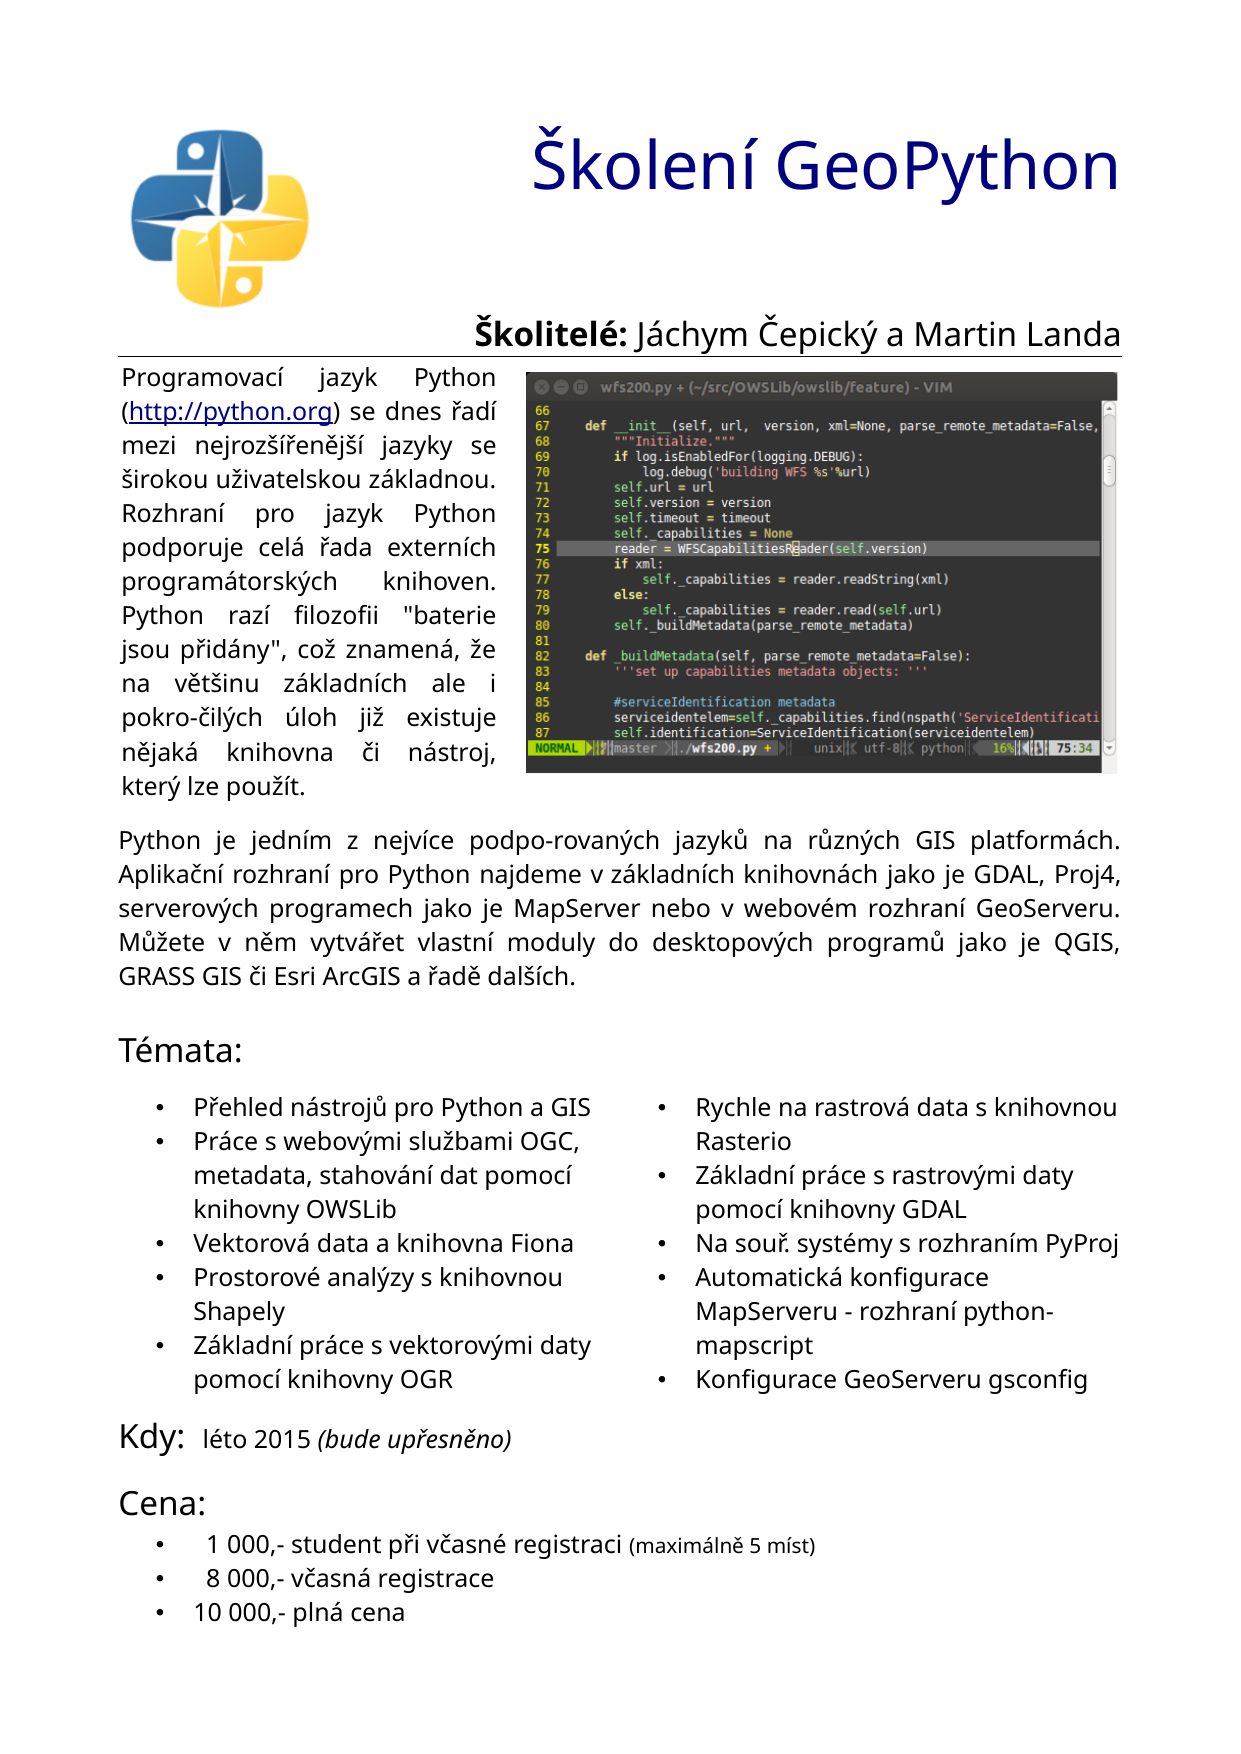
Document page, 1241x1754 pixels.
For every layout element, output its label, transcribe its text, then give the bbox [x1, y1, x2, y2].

text Školení GeoPython [118, 118, 1122, 209]
list Přehled nástrojů pro Python a GIS [156, 1089, 620, 1123]
list Prostorové analýzy s knihovnou Shapely [156, 1259, 620, 1328]
list Práce s webovými službami OGC, metadata, stahování dat pomocí knihovny OWSLib [156, 1123, 620, 1225]
list Základní práce s rastrovými daty pomocí knihovny GDAL [658, 1157, 1122, 1225]
text Python je jedním z nejvíce podpo-rovaných jazyků na různých GIS platformách. Aplikační rozhraní pro Python najdeme v základních knihovnách jako je GDAL, Proj4, serverových programech jako je MapServer nebo v webovém rozhraní GeoServeru. Můžete v něm vytvářet vlastní moduly do desktopových programů jako je QGIS, GRASS GIS či Esri ArcGIS a řadě dalších. [118, 822, 1122, 993]
text Školitelé: Jáchym Čepický a Martin Landa [118, 311, 1122, 356]
list Základní práce s vektorovými daty pomocí knihovny OGR [156, 1328, 620, 1396]
list 8 000,- včasná registrace [156, 1560, 1122, 1594]
text Témata: [118, 1027, 1122, 1072]
list 1 000,- student při včasné registraci (maximálně 5 míst) [156, 1526, 1122, 1560]
list Na souř. systémy s rozhraním PyProj [658, 1225, 1122, 1259]
text Cena: [118, 1475, 1122, 1526]
picture [118, 119, 326, 327]
list Konfigurace GeoServeru gsconfig [658, 1362, 1122, 1396]
picture [526, 372, 1118, 774]
list 10 000,- plná cena [156, 1594, 1122, 1628]
text Kdy: léto 2015 (bude upřesněno) [118, 1413, 1122, 1458]
list Automatická konfigurace MapServeru - rozhraní python-mapscript [658, 1259, 1122, 1362]
list Rychle na rastrová data s knihovnou Rasterio [658, 1089, 1122, 1157]
list Vektorová data a knihovna Fiona [156, 1225, 620, 1259]
text Programovací jazyk Python (http://python.org) se dnes řadí mezi nejrozšířenější jazyky se širokou uživatelskou základnou. Rozhraní pro jazyk Python podporuje celá řada externích programátorských knihoven. Python razí filozofii "baterie jsou přidány", což znamená, že na většinu základních ale i pokro-čilých úloh již existuje nějaká knihovna či nástroj, který lze použít. [118, 357, 1122, 805]
